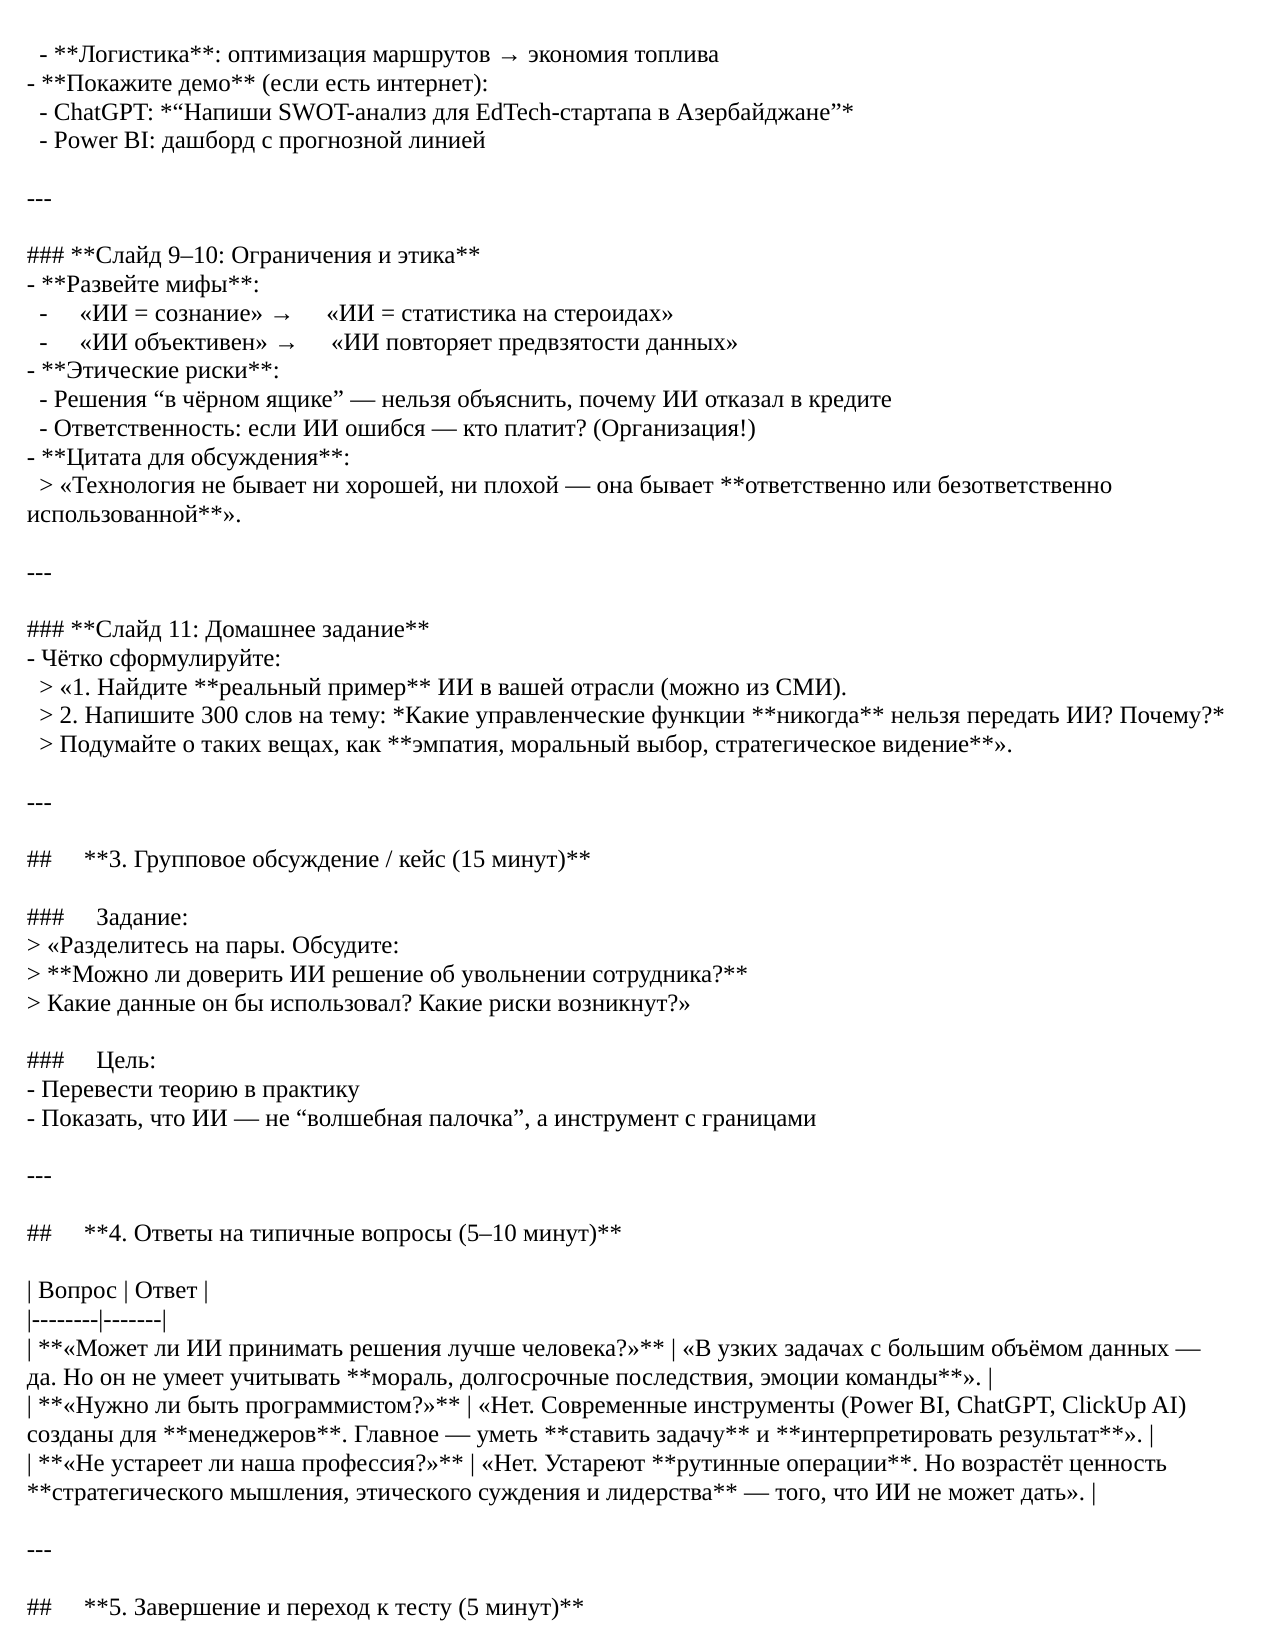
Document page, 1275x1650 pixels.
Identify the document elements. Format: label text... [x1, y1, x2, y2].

text | Вопрос | Ответ | [27, 1275, 1236, 1304]
text --- [27, 183, 1236, 212]
text > «Разделитесь на пары. Обсудите: [27, 930, 1236, 959]
text - **Покажите демо** (если есть интернет): [27, 68, 1236, 97]
text - ❌ «ИИ объективен» → ✅ «ИИ повторяет предвзятости данных» [27, 327, 1236, 355]
text --- [27, 557, 1236, 585]
text --- [27, 1160, 1236, 1189]
text | **«Может ли ИИ принимать решения лучше человека?»** | «В узких задачах с большим объёмом данных — да. Но он не умеет учитывать **мораль, долгосрочные последствия, эмоции команды**». | [27, 1333, 1236, 1390]
text ## 🔷 **5. Завершение и переход к тесту (5 минут)** [27, 1592, 1236, 1620]
text - **Развейте мифы**: [27, 269, 1236, 298]
text ## 🔷 **3. Групповое обсуждение / кейс (15 минут)** [27, 844, 1236, 873]
text > **Можно ли доверить ИИ решение об увольнении сотрудника?** [27, 959, 1236, 988]
text --- [27, 787, 1236, 815]
text | **«Нужно ли быть программистом?»** | «Нет. Современные инструменты (Power BI, ChatGPT, ClickUp AI) созданы для **менеджеров**. Главное — уметь **ставить задачу** и **интерпретировать результат**». | [27, 1390, 1236, 1448]
text > Какие данные он бы использовал? Какие риски возникнут?» [27, 988, 1236, 1017]
text --- [27, 1534, 1236, 1563]
text - Решения “в чёрном ящике” — нельзя объяснить, почему ИИ отказал в кредите [27, 384, 1236, 413]
text |--------|-------| [27, 1304, 1236, 1333]
text > 2. Напишите 300 слов на тему: *Какие управленческие функции **никогда** нельзя передать ИИ? Почему?* [27, 700, 1236, 729]
text ### **Слайд 9–10: Ограничения и этика** [27, 240, 1236, 269]
text > «Технология не бывает ни хорошей, ни плохой — она бывает **ответственно или безответственно использованной**». [27, 470, 1236, 528]
text - Power BI: дашборд с прогнозной линией [27, 125, 1236, 154]
text > Подумайте о таких вещах, как **эмпатия, моральный выбор, стратегическое видение**». [27, 729, 1236, 758]
text ### 🧩 Задание: [27, 902, 1236, 930]
text > «1. Найдите **реальный пример** ИИ в вашей отрасли (можно из СМИ). [27, 672, 1236, 700]
text ### 📌 Цель: [27, 1045, 1236, 1074]
text - ChatGPT: *“Напиши SWOT-анализ для EdTech-стартапа в Азербайджане”* [27, 97, 1236, 125]
text ## 🔷 **4. Ответы на типичные вопросы (5–10 минут)** [27, 1218, 1236, 1247]
text - **Этические риски**: [27, 355, 1236, 384]
text - **Логистика**: оптимизация маршрутов → экономия топлива [27, 39, 1236, 68]
text - Ответственность: если ИИ ошибся — кто платит? (Организация!) [27, 413, 1236, 442]
text - Показать, что ИИ — не “волшебная палочка”, а инструмент с границами [27, 1103, 1236, 1132]
text - **Цитата для обсуждения**: [27, 442, 1236, 470]
text | **«Не устареет ли наша профессия?»** | «Нет. Устареют **рутинные операции**. Но возрастёт ценность **стратегического мышления, этического суждения и лидерства** — того, что ИИ не может дать». | [27, 1448, 1236, 1505]
text - Перевести теорию в практику [27, 1074, 1236, 1103]
text - Чётко сформулируйте: [27, 643, 1236, 672]
text ### **Слайд 11: Домашнее задание** [27, 614, 1236, 643]
text - ❌ «ИИ = сознание» → ✅ «ИИ = статистика на стероидах» [27, 298, 1236, 327]
